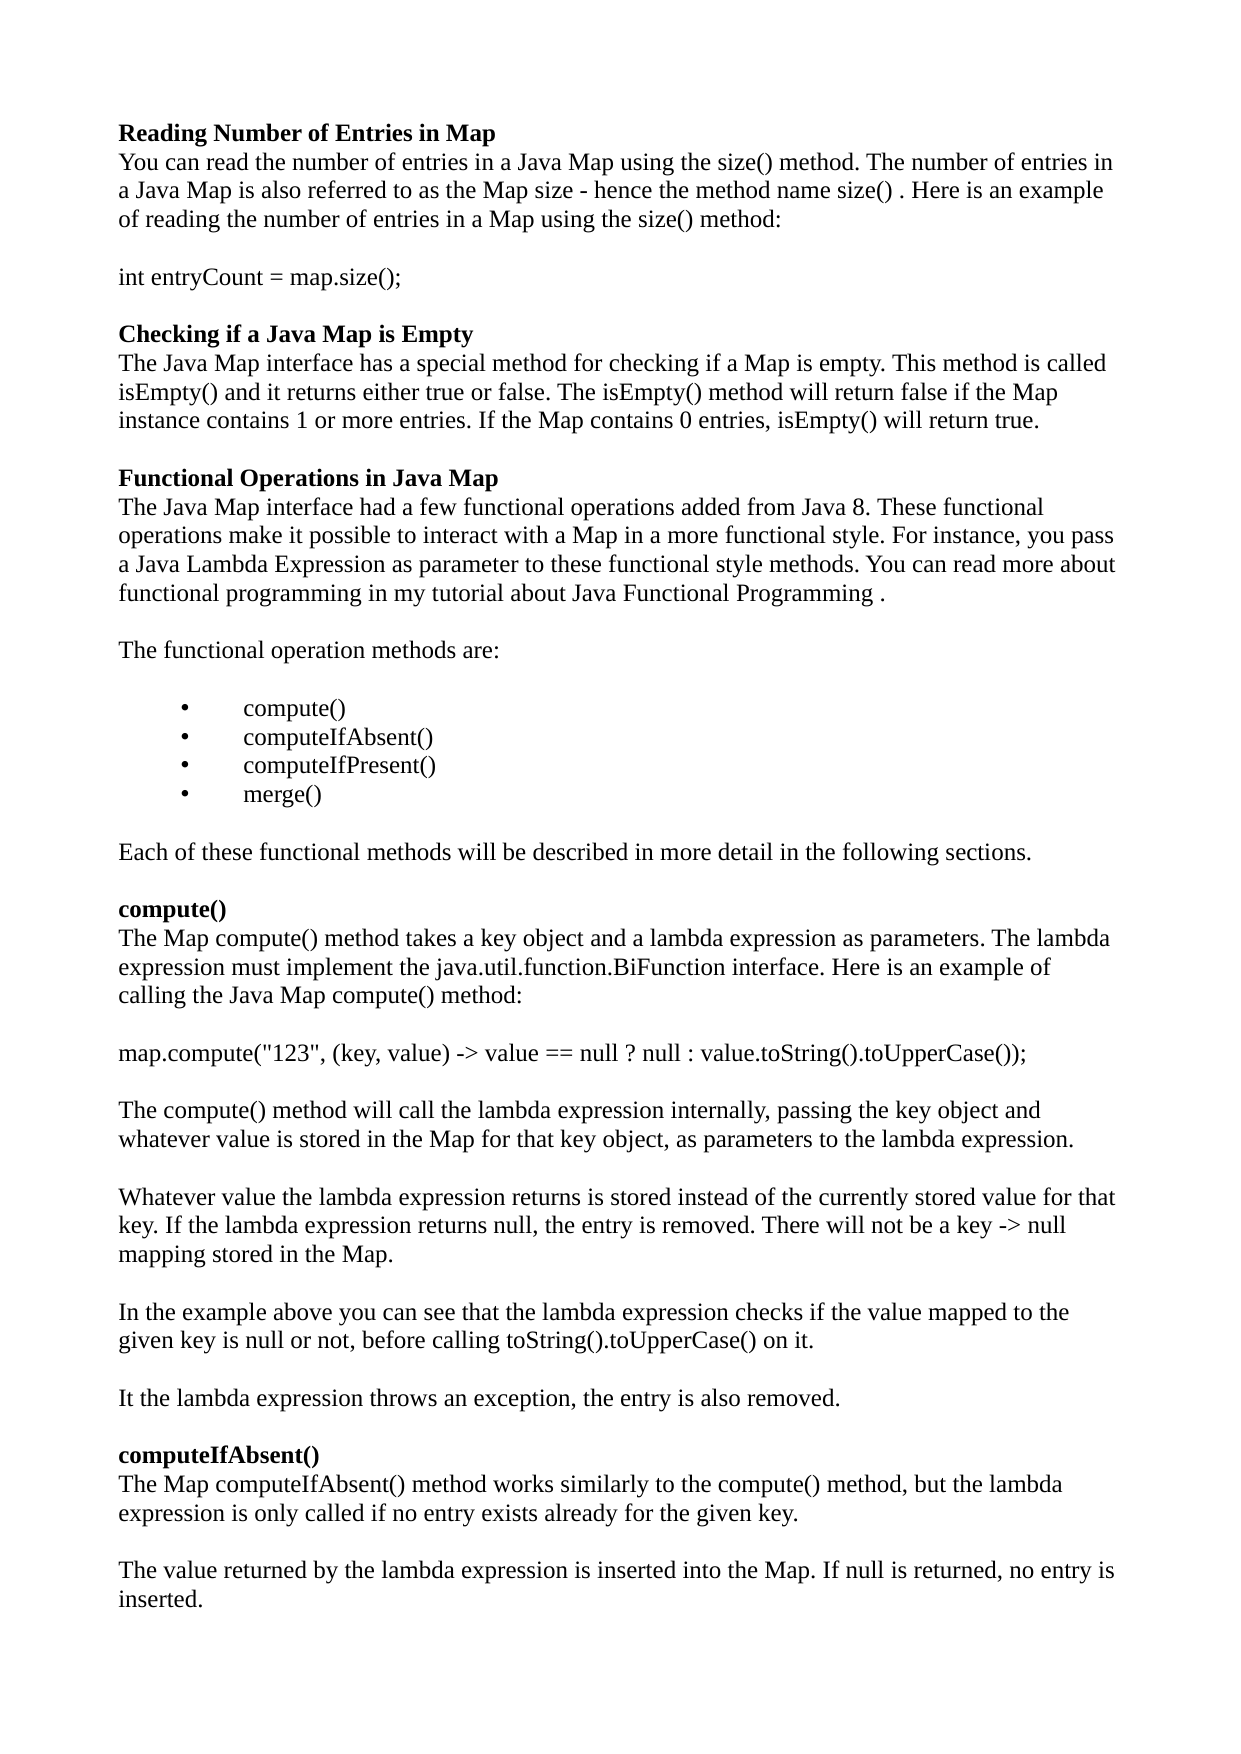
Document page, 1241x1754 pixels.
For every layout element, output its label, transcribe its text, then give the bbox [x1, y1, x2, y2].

text Checking if a Java Map is Empty [118, 319, 1122, 348]
text Whatever value the lambda expression returns is stored instead of the currently stored value for that key. If the lambda expression returns null, the entry is removed. There will not be a key -> null mapping stored in the Map. [118, 1182, 1122, 1268]
text Each of these functional methods will be described in more detail in the following sections. [118, 837, 1122, 866]
text map.compute("123", (key, value) -> value == null ? null : value.toString().toUpperCase()); [118, 1038, 1122, 1067]
text The Map compute() method takes a key object and a lambda expression as parameters. The lambda expression must implement the java.util.function.BiFunction interface. Here is an example of calling the Java Map compute() method: [118, 923, 1122, 1009]
text In the example above you can see that the lambda expression checks if the value mapped to the given key is null or not, before calling toString().toUpperCase() on it. [118, 1297, 1122, 1354]
text Functional Operations in Java Map [118, 463, 1122, 492]
text Reading Number of Entries in Map [118, 118, 1122, 147]
text compute() [118, 894, 1122, 923]
list compute() [181, 693, 1122, 722]
text The Java Map interface had a few functional operations added from Java 8. These functional operations make it possible to interact with a Map in a more functional style. For instance, you pass a Java Lambda Expression as parameter to these functional style methods. You can read more about functional programming in my tutorial about Java Functional Programming . [118, 492, 1122, 607]
list merge() [181, 779, 1122, 808]
text The value returned by the lambda expression is inserted into the Map. If null is returned, no entry is inserted. [118, 1556, 1122, 1613]
text The Java Map interface has a special method for checking if a Map is empty. This method is called isEmpty() and it returns either true or false. The isEmpty() method will return false if the Map instance contains 1 or more entries. If the Map contains 0 entries, isEmpty() will return true. [118, 348, 1122, 434]
text The compute() method will call the lambda expression internally, passing the key object and whatever value is stored in the Map for that key object, as parameters to the lambda expression. [118, 1096, 1122, 1153]
list computeIfAbsent() [181, 722, 1122, 751]
text computeIfAbsent() [118, 1441, 1122, 1469]
text It the lambda expression throws an exception, the entry is also removed. [118, 1383, 1122, 1412]
text The Map computeIfAbsent() method works similarly to the compute() method, but the lambda expression is only called if no entry exists already for the given key. [118, 1469, 1122, 1527]
list computeIfPresent() [181, 751, 1122, 779]
text You can read the number of entries in a Java Map using the size() method. The number of entries in a Java Map is also referred to as the Map size - hence the method name size() . Here is an example of reading the number of entries in a Map using the size() method: [118, 147, 1122, 233]
text int entryCount = map.size(); [118, 262, 1122, 291]
text The functional operation methods are: [118, 636, 1122, 664]
